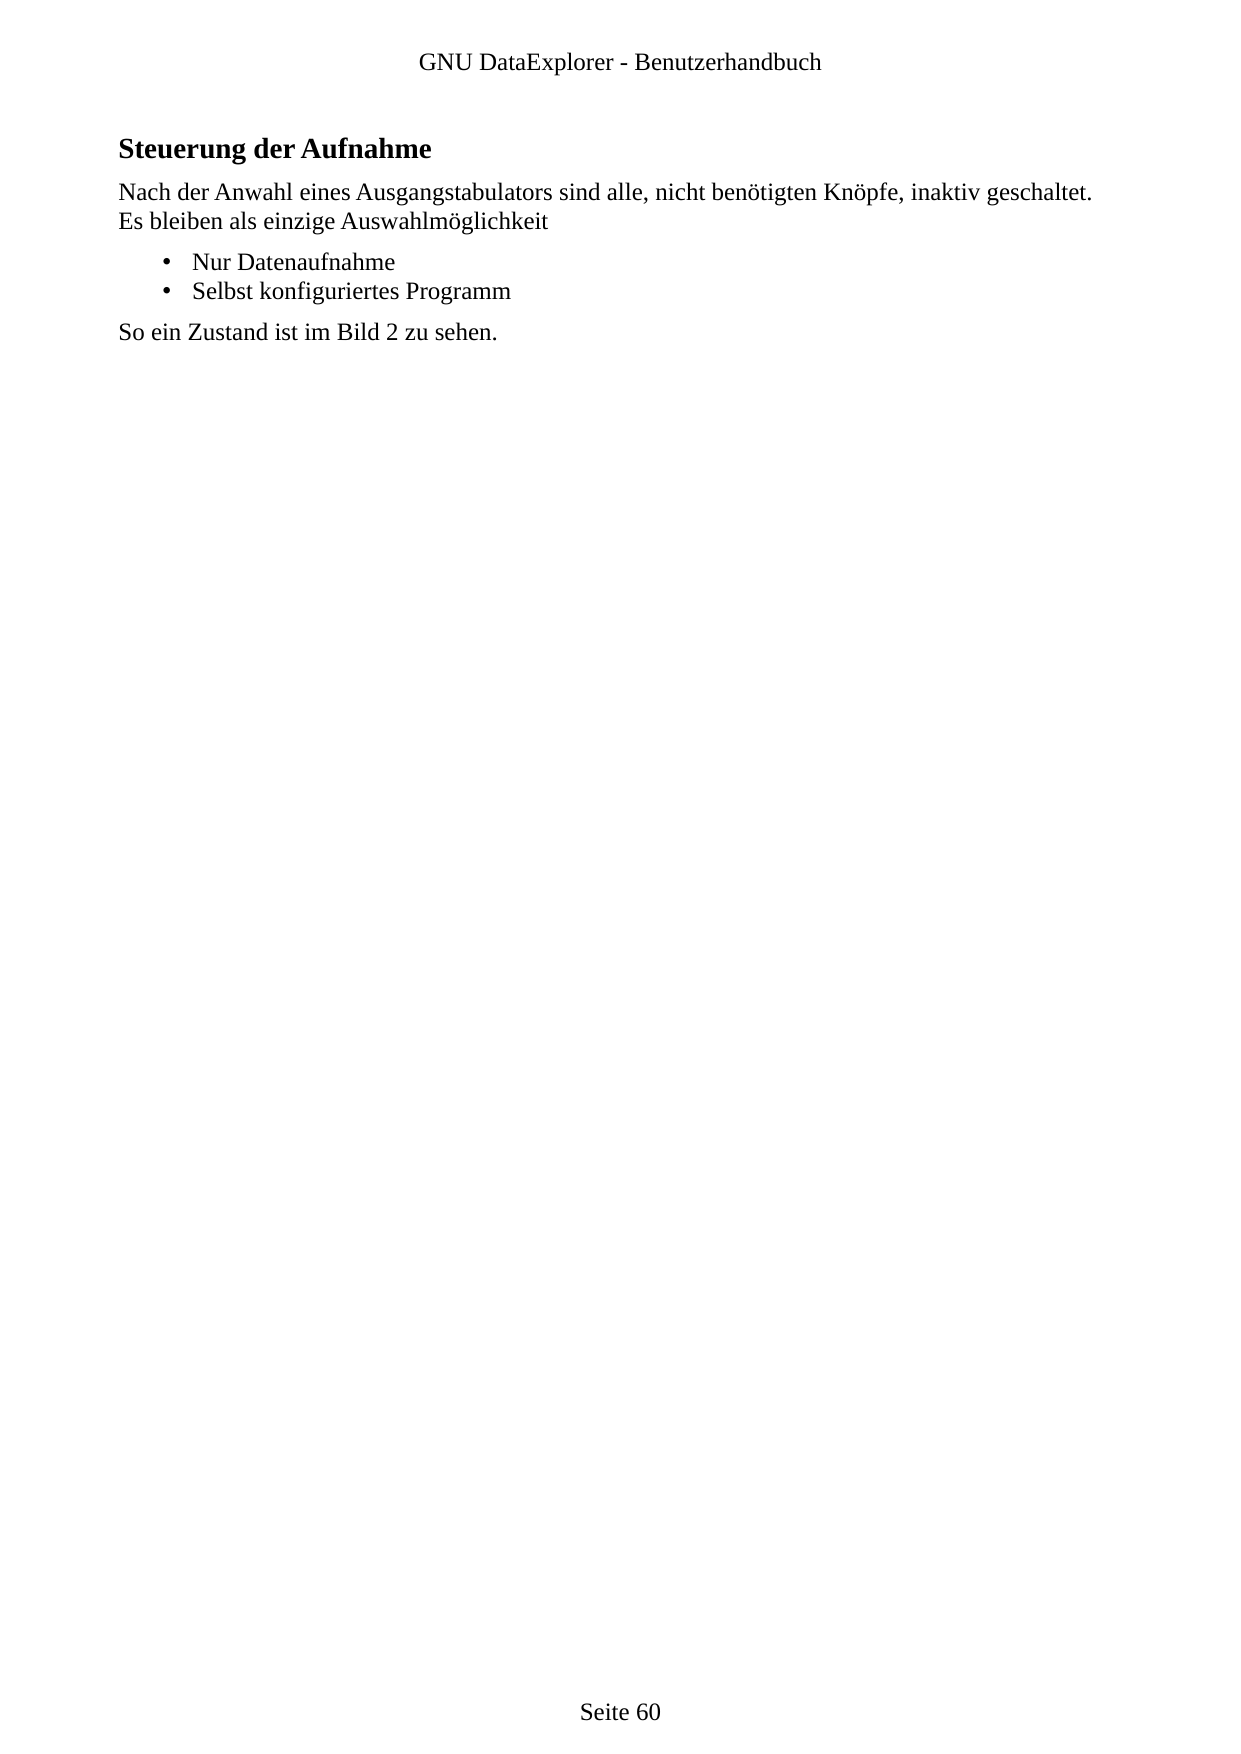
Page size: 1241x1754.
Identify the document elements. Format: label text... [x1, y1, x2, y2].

text So ein Zustand ist im Bild 2 zu sehen. [118, 317, 1122, 346]
subtitle Steuerung der Aufnahme [118, 131, 1122, 165]
list Selbst konfiguriertes Programm [162, 276, 1122, 305]
text Nach der Anwahl eines Ausgangstabulators sind alle, nicht benötigten Knöpfe, inaktiv geschaltet. Es bleiben als einzige Auswahlmöglichkeit [118, 177, 1122, 235]
list Nur Datenaufnahme [162, 247, 1122, 276]
